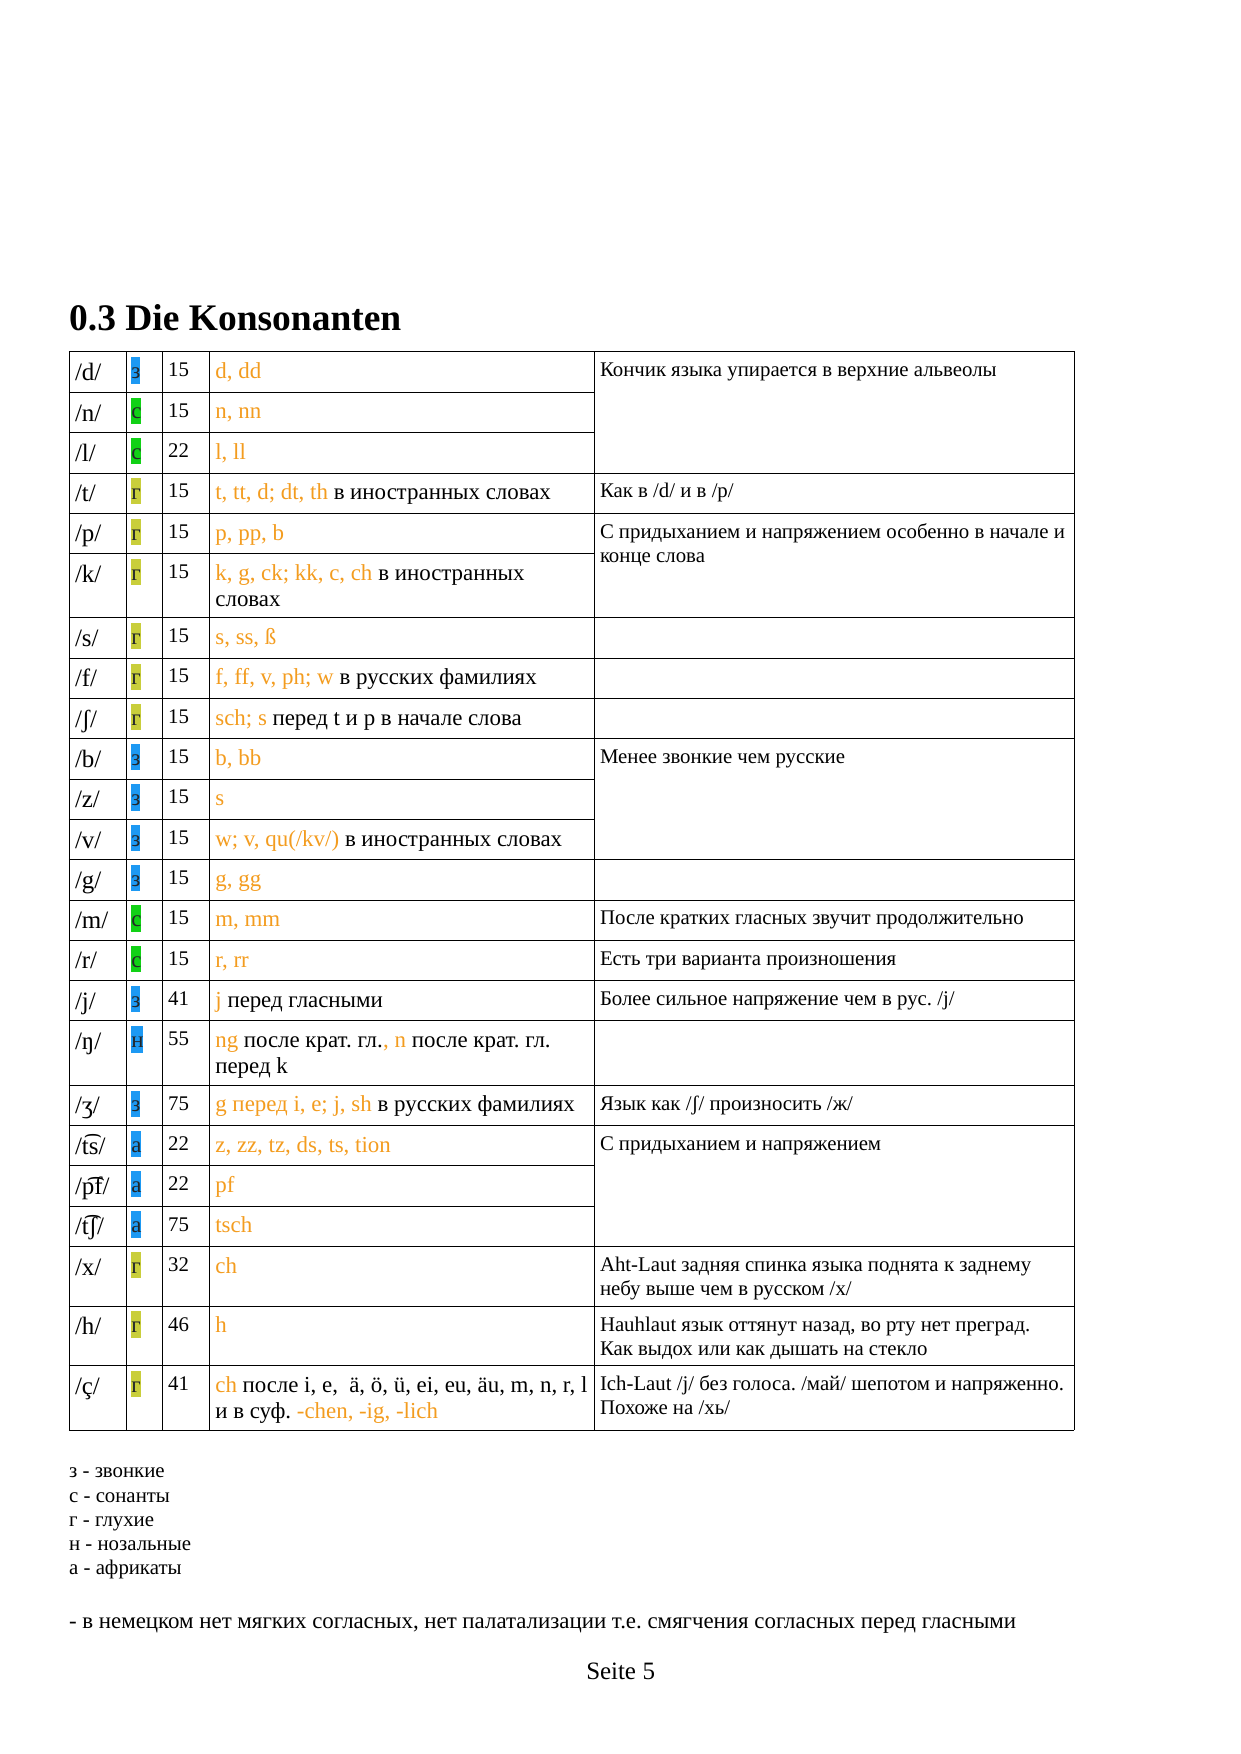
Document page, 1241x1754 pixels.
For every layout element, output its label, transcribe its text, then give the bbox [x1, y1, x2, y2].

table_cell s [210, 780, 594, 819]
table_cell /ʃ/ [70, 699, 126, 738]
table_cell Есть три варианта произношения [595, 941, 1074, 980]
table_cell /j/ [70, 981, 126, 1020]
table_cell /ç/ [70, 1366, 126, 1429]
table_cell /z/ [70, 780, 126, 819]
table_cell 15 [163, 739, 209, 778]
table_cell 15 [163, 554, 209, 617]
table_cell /t͡ʃ/ [70, 1207, 126, 1246]
table_cell w; v, qu(/kv/) в иностранных словах [210, 820, 594, 859]
table_cell 15 [163, 474, 209, 513]
table_cell 15 [163, 514, 209, 553]
table_cell [595, 699, 1074, 738]
table_header 15 [163, 352, 209, 392]
table_cell /p͡f/ [70, 1166, 126, 1206]
text з - звонкие [69, 1458, 1172, 1482]
table_cell г [127, 474, 162, 513]
table_cell 15 [163, 901, 209, 940]
table_cell 15 [163, 780, 209, 819]
table_cell г [127, 1247, 162, 1306]
table_cell /x/ [70, 1247, 126, 1306]
table_cell 15 [163, 618, 209, 658]
table_cell g, gg [210, 860, 594, 899]
table_cell /h/ [70, 1307, 126, 1365]
text - в немецком нет мягких согласных, нет палатализации т.е. смягчения согласных перед гласными [69, 1607, 1172, 1634]
table_cell t, tt, d; dt, th в иностранных словах [210, 474, 594, 513]
table_cell 22 [163, 1126, 209, 1165]
table_cell /r/ [70, 941, 126, 980]
table_cell /ʒ/ [70, 1086, 126, 1125]
table_cell г [127, 659, 162, 698]
table_cell 75 [163, 1086, 209, 1125]
table_cell з [127, 780, 162, 819]
table_cell 15 [163, 393, 209, 432]
table_cell m, mm [210, 901, 594, 940]
table_cell Hauhlaut язык оттянут назад, во рту нет преград. Как выдох или как дышать на стекло [595, 1307, 1074, 1365]
table_cell 22 [163, 433, 209, 472]
table_cell Менее звонкие чем русские [595, 739, 1074, 859]
table_cell 15 [163, 860, 209, 899]
table_cell l, ll [210, 433, 594, 472]
table_cell /ŋ/ [70, 1021, 126, 1085]
table_cell 41 [163, 981, 209, 1020]
table_cell з [127, 981, 162, 1020]
table_cell н [127, 1021, 162, 1085]
table_cell г [127, 1366, 162, 1429]
table_cell /t͡s/ [70, 1126, 126, 1165]
table_cell г [127, 618, 162, 658]
table_cell /b/ [70, 739, 126, 778]
table_cell С придыханием и напряжением особенно в начале и конце слова [595, 514, 1074, 617]
table_cell /t/ [70, 474, 126, 513]
table_cell /p/ [70, 514, 126, 553]
table_cell г [127, 554, 162, 617]
table_cell а [127, 1166, 162, 1206]
table_header з [127, 352, 162, 392]
table_cell з [127, 739, 162, 778]
table_cell s, ss, ß [210, 618, 594, 658]
table_cell /g/ [70, 860, 126, 899]
text н - нозальные [69, 1531, 1172, 1555]
table_cell с [127, 433, 162, 472]
table_cell 55 [163, 1021, 209, 1085]
table_cell [595, 659, 1074, 698]
table_cell /m/ [70, 901, 126, 940]
table_cell с [127, 941, 162, 980]
table_cell /f/ [70, 659, 126, 698]
table_cell з [127, 1086, 162, 1125]
table_cell С придыханием и напряжением [595, 1126, 1074, 1246]
table_cell ch после i, e, ä, ö, ü, ei, eu, äu, m, n, r, l и в суф. -chen, -ig, -lich [210, 1366, 594, 1429]
table_cell /k/ [70, 554, 126, 617]
table_cell Ich-Laut /j/ без голоса. /май/ шепотом и напряженно. Похоже на /хь/ [595, 1366, 1074, 1429]
table_cell 22 [163, 1166, 209, 1206]
table_cell g перед i, e; j, sh в русских фамилиях [210, 1086, 594, 1125]
table_cell г [127, 514, 162, 553]
table_cell 15 [163, 699, 209, 738]
text а - африкаты [69, 1555, 1172, 1579]
table_cell с [127, 901, 162, 940]
table_cell с [127, 393, 162, 432]
table_cell ng после крат. гл., n после крат. гл. перед k [210, 1021, 594, 1085]
table_cell 41 [163, 1366, 209, 1429]
table_cell n, nn [210, 393, 594, 432]
table_cell k, g, ck; kk, c, ch в иностранных словах [210, 554, 594, 617]
table_cell 75 [163, 1207, 209, 1246]
table_cell [595, 1021, 1074, 1085]
table_cell [595, 860, 1074, 899]
table_cell з [127, 860, 162, 899]
table_cell Язык как /ʃ/ произносить /ж/ [595, 1086, 1074, 1125]
table_cell Как в /d/ и в /p/ [595, 474, 1074, 513]
subtitle 0.3 Die Konsonanten [69, 296, 1172, 339]
table_cell h [210, 1307, 594, 1365]
table_cell /n/ [70, 393, 126, 432]
table_cell f, ff, v, ph; w в русских фамилиях [210, 659, 594, 698]
table_header d, dd [210, 352, 594, 392]
text г - глухие [69, 1507, 1172, 1531]
table_cell ch [210, 1247, 594, 1306]
table_cell 46 [163, 1307, 209, 1365]
table_cell 15 [163, 941, 209, 980]
table_cell tsch [210, 1207, 594, 1246]
table_cell 15 [163, 659, 209, 698]
table_cell /s/ [70, 618, 126, 658]
table_cell г [127, 1307, 162, 1365]
table_cell z, zz, tz, ds, ts, tion [210, 1126, 594, 1165]
table_cell pf [210, 1166, 594, 1206]
table_cell /l/ [70, 433, 126, 472]
table_cell а [127, 1126, 162, 1165]
table_cell sch; s перед t и p в начале слова [210, 699, 594, 738]
table_cell з [127, 820, 162, 859]
table_cell /v/ [70, 820, 126, 859]
table_cell 32 [163, 1247, 209, 1306]
table_cell Более сильное напряжение чем в рус. /j/ [595, 981, 1074, 1020]
table_cell Aht-Laut задняя спинка языка поднята к заднему небу выше чем в русском /х/ [595, 1247, 1074, 1306]
table_header /d/ [70, 352, 126, 392]
table_cell j перед гласными [210, 981, 594, 1020]
table_cell r, rr [210, 941, 594, 980]
table_cell 15 [163, 820, 209, 859]
table_cell p, pp, b [210, 514, 594, 553]
table_cell а [127, 1207, 162, 1246]
table_header Кончик языка упирается в верхние альвеолы [595, 352, 1074, 472]
table_cell г [127, 699, 162, 738]
table_cell После кратких гласных звучит продолжительно [595, 901, 1074, 940]
table_cell b, bb [210, 739, 594, 778]
table_cell [595, 618, 1074, 658]
text с - сонанты [69, 1482, 1172, 1507]
